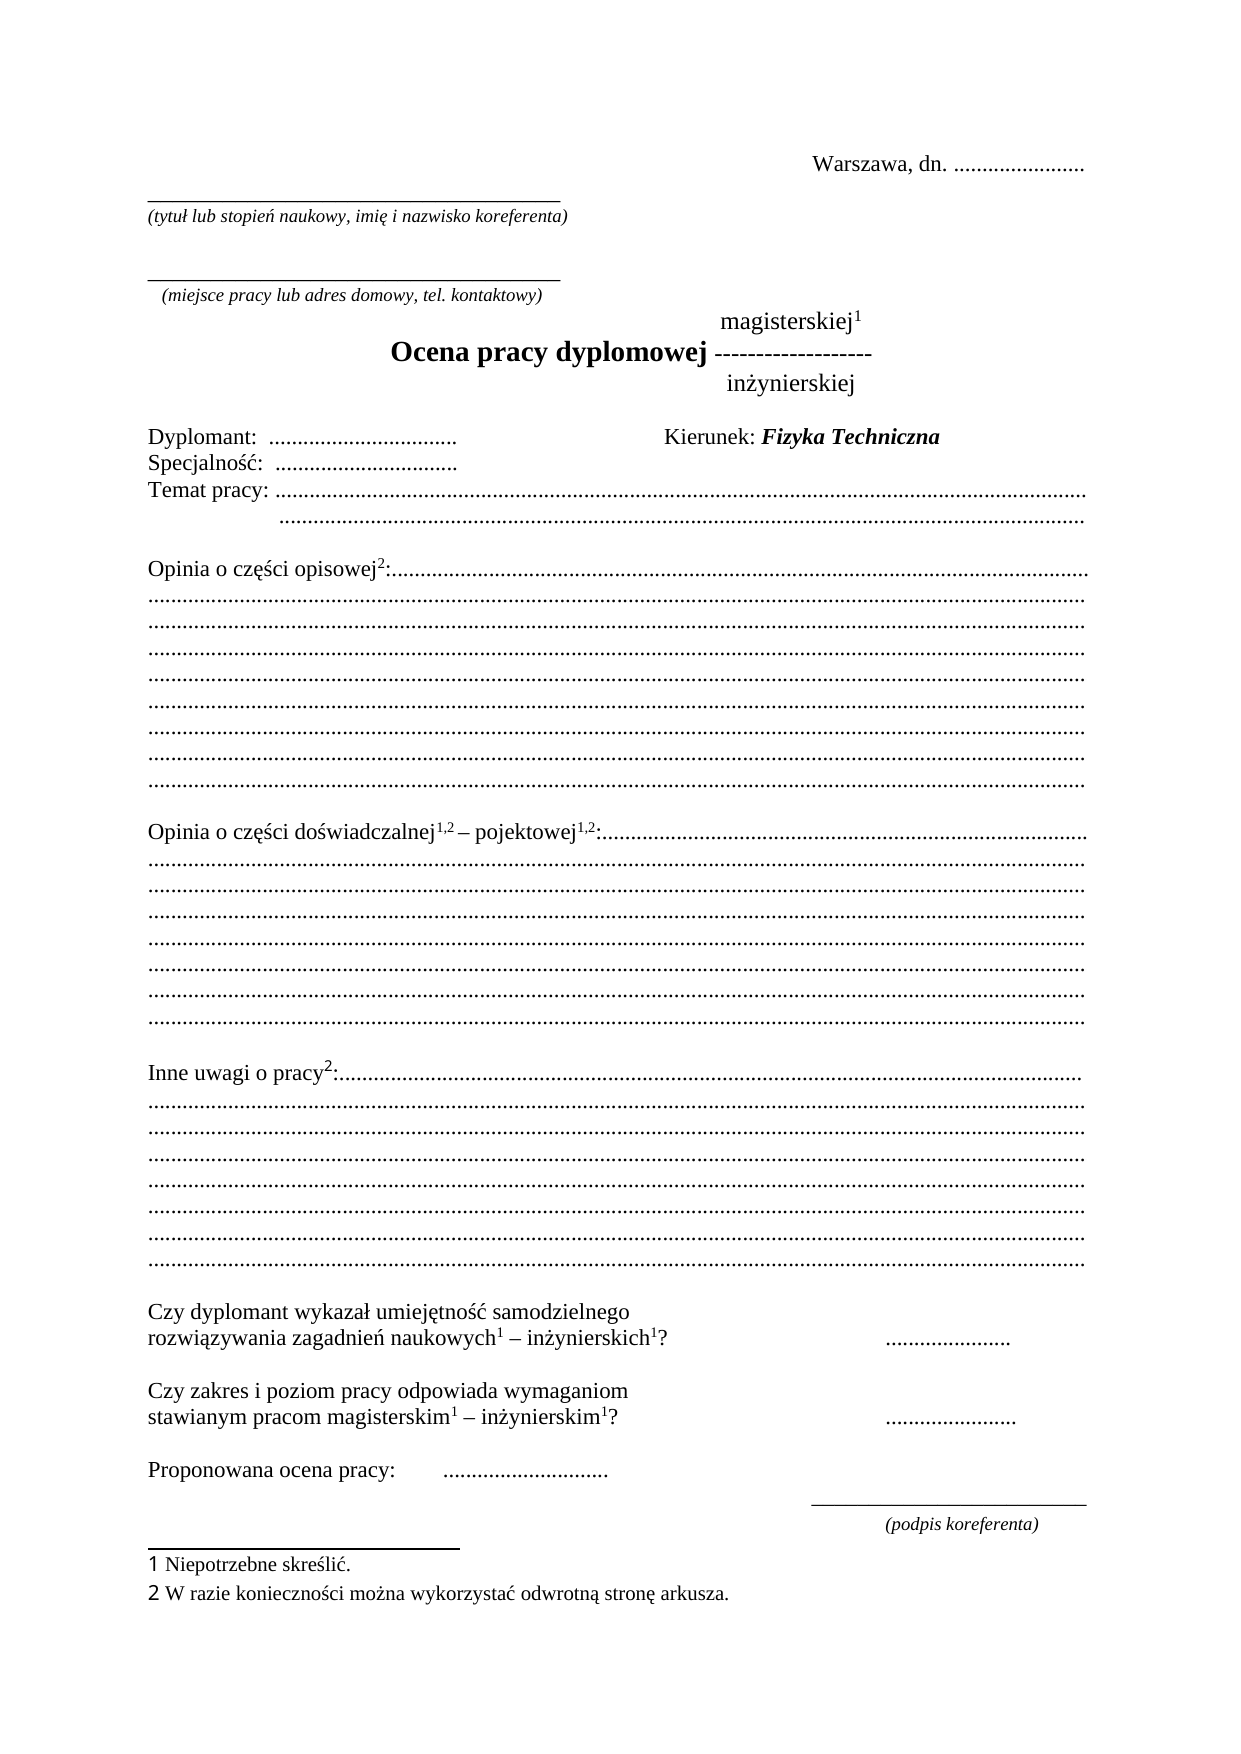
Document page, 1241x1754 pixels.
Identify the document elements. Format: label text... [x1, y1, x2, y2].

text rozwiązywania zagadnień naukowych1 – inżynierskich1? ...................... [148, 1324, 1093, 1350]
text (tytuł lub stopień naukowy, imię i nazwisko koreferenta) [148, 205, 1093, 227]
text Temat pracy: .............................................................................................................................................. [148, 476, 1093, 502]
text _________________________________ [148, 176, 1093, 205]
text inżynierskiej [148, 368, 1093, 397]
text magisterskiej [590, 306, 1115, 334]
text ................................................................................................................................................................................................................................................................................................................................................................................................................................................................................................................................................................................................................................................................................ [148, 687, 1093, 792]
text Opinia o części opisowej:.......................................................................................................................... [148, 555, 1093, 581]
text stawianym pracom magisterskim1 – inżynierskim1? ....................... [148, 1403, 1093, 1429]
text Czy zakres i poziom pracy odpowiada wymaganiom [148, 1377, 1093, 1403]
text Inne uwagi o pracy2:.................................................................................................................................. [148, 1056, 1093, 1087]
text (podpis koreferenta) [148, 1508, 1093, 1535]
text ............................................................................................................................................................................................................................................................................................................................................................................................................................................................................................................................................................................................................................................................................................................................................................................................................................................................................................................................................................................................................................................................................................................................................................................................ [148, 845, 1093, 1029]
text Niepotrzebne skreślić. [148, 1549, 1093, 1578]
text (miejsce pracy lub adres domowy, tel. kontaktowy) [148, 284, 1093, 306]
text Warszawa, dn. ....................... [148, 148, 1093, 176]
text Dyplomant: ................................. Kierunek: Fizyka Techniczna [148, 423, 1093, 449]
text _________________________________ [148, 255, 1093, 284]
text W razie konieczności można wykorzystać odwrotną stronę arkusza. [148, 1578, 1093, 1606]
text ________________________ [148, 1482, 1093, 1508]
text .................................................................................................................................................................... [148, 581, 1093, 608]
text .................................................................................................................................................................... [148, 634, 1093, 660]
text ............................................................................................................................................................................................................................................................................................................................................................................................................................................................................................................................................................................................................................................................................................................................................................................................................................................................................................................................................................................................................................................................................................................................................................................................ [148, 1087, 1093, 1271]
text .................................................................................................................................................................... [148, 660, 1093, 687]
text Ocena pracy dyplomowej ------------------- [148, 334, 1115, 368]
text Proponowana ocena pracy: ............................. [148, 1456, 1093, 1482]
text .................................................................................................................................................................... [148, 608, 1093, 634]
text Opinia o części doświadczalnej1,2 – pojektowej1,2:..................................................................................... [148, 818, 1093, 845]
text Specjalność: ................................ [148, 449, 1093, 476]
text Czy dyplomant wykazał umiejętność samodzielnego [148, 1298, 1093, 1324]
text ............................................................................................................................................. [148, 502, 1093, 528]
